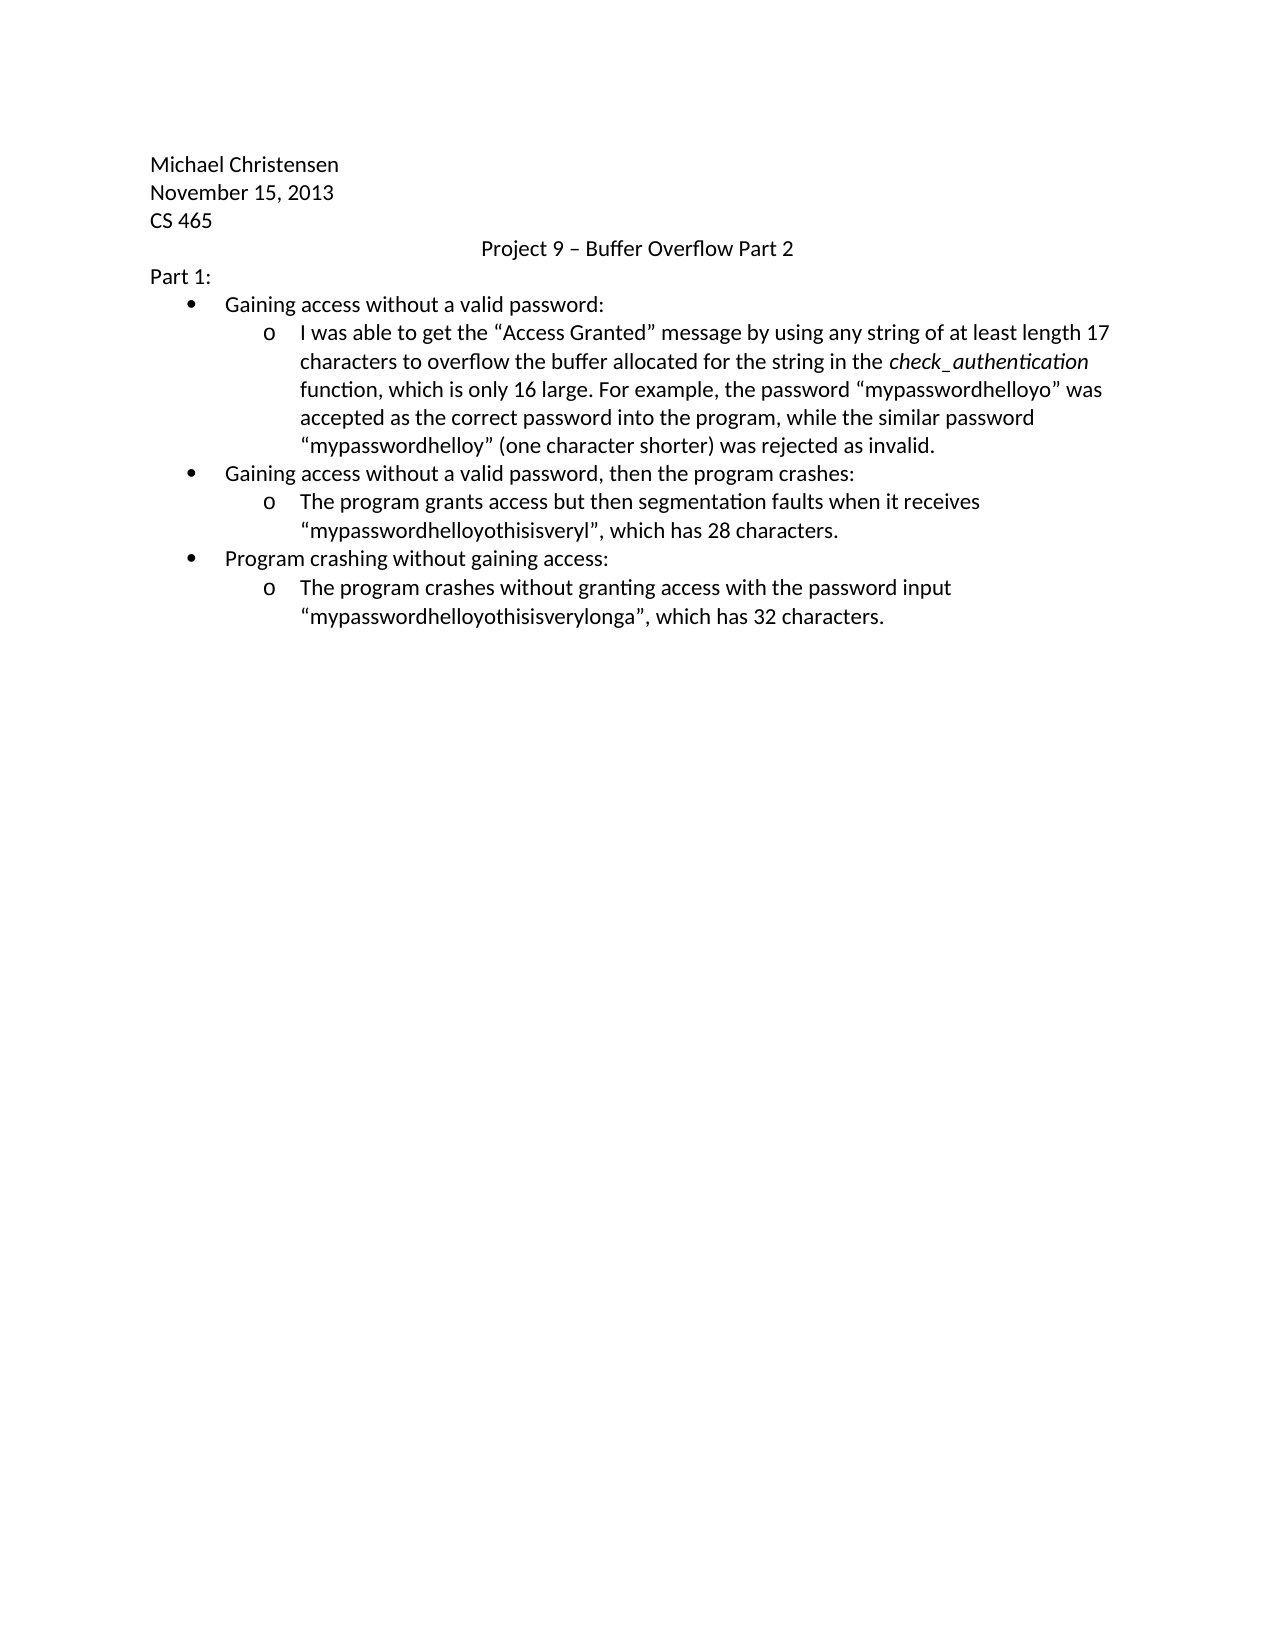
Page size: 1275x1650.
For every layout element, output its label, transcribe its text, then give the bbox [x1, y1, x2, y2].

text Project 9 – Buffer Overflow Part 2 [150, 234, 1125, 262]
list Gaining access without a valid password, then the program crashes: [187, 459, 1125, 487]
list Program crashing without gaining access: [187, 544, 1125, 573]
text November 15, 2013 [150, 178, 1125, 206]
text Part 1: [150, 262, 1125, 290]
list The program crashes without granting access with the password input “mypasswordhelloyothisisverylonga”, which has 32 characters. [262, 573, 1125, 630]
list I was able to get the “Access Granted” message by using any string of at least length 17 characters to overflow the buffer allocated for the string in the check_authentication function, which is only 16 large. For example, the password “mypasswordhelloyo” was accepted as the correct password into the program, while the similar password “mypasswordhelloy” (one character shorter) was rejected as invalid. [262, 318, 1125, 459]
text CS 465 [150, 206, 1125, 234]
text Michael Christensen [150, 150, 1125, 178]
list Gaining access without a valid password: [187, 290, 1125, 318]
list The program grants access but then segmentation faults when it receives “mypasswordhelloyothisisveryl”, which has 28 characters. [262, 487, 1125, 544]
